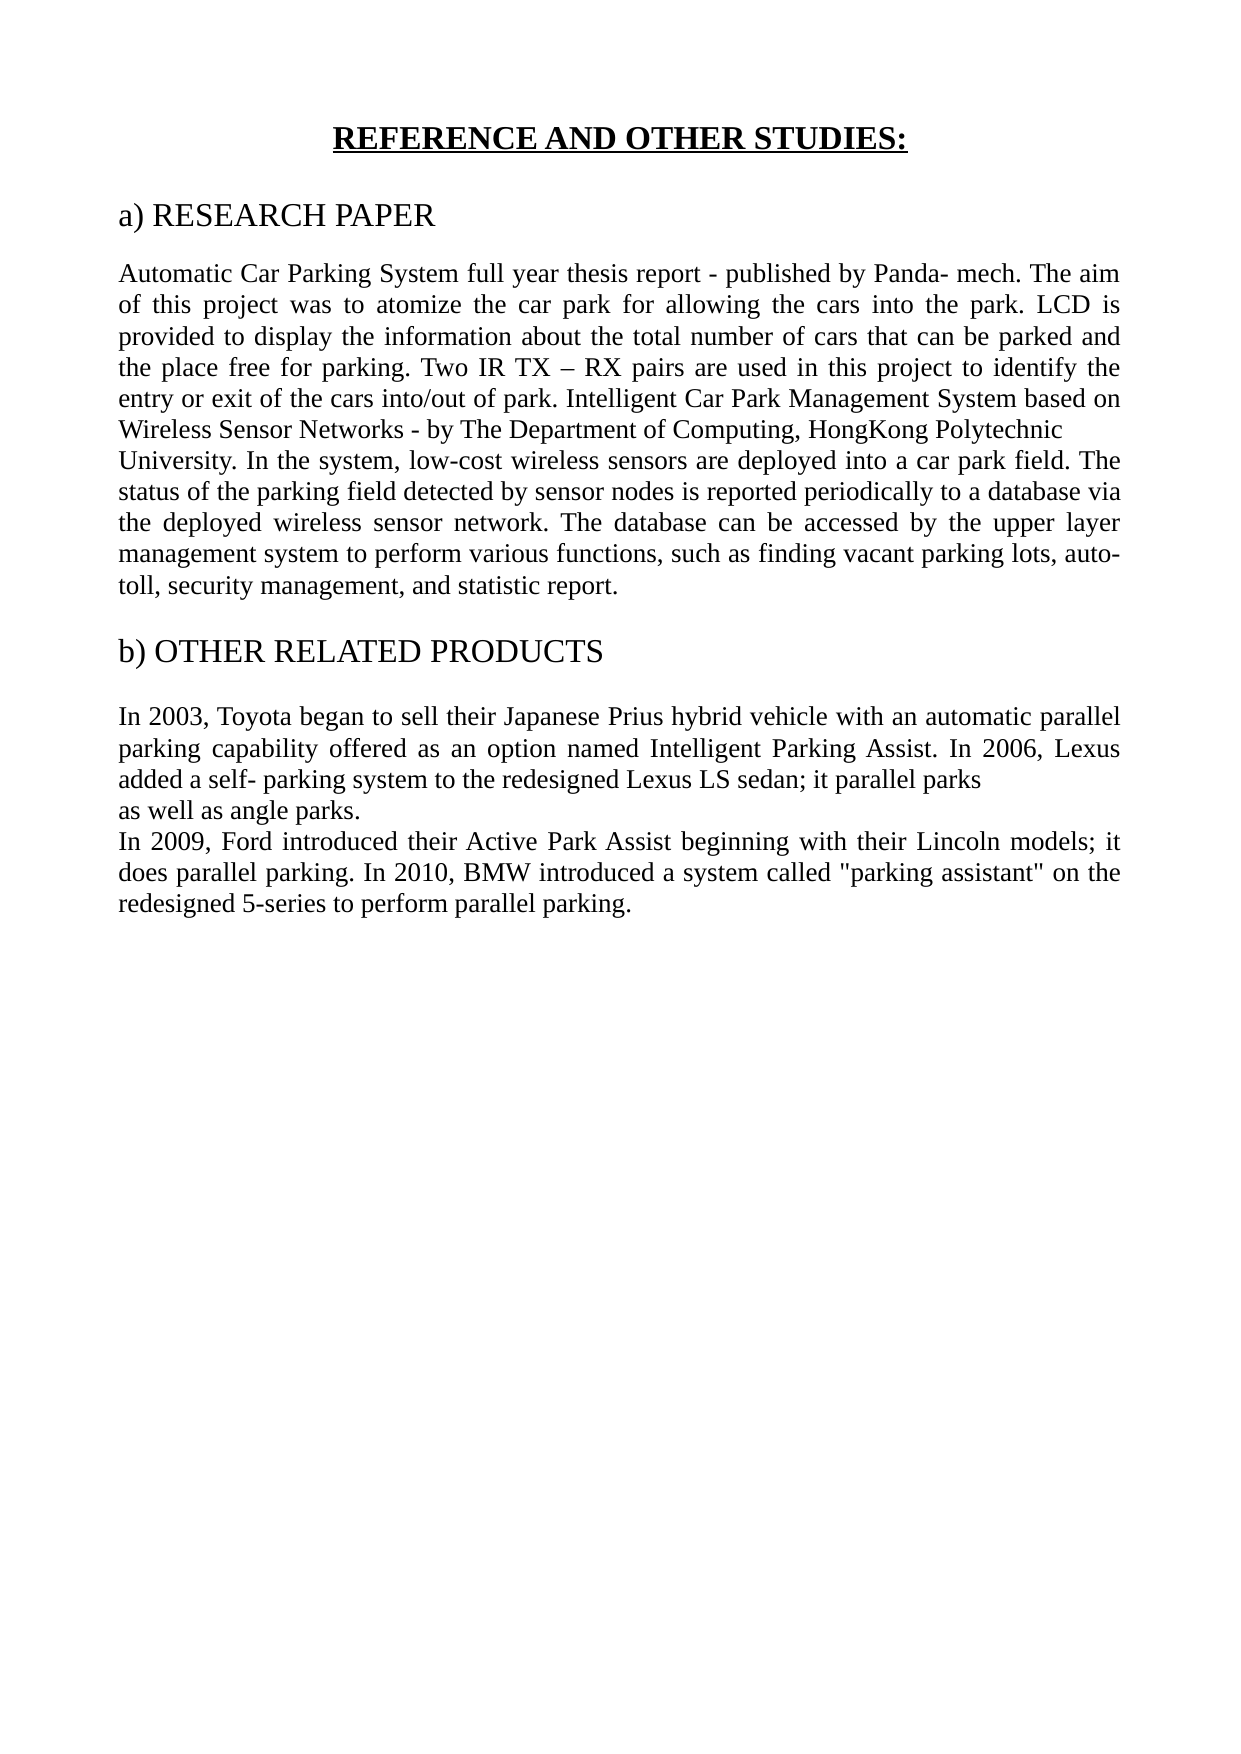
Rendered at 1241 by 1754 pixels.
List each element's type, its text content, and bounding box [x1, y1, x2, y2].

text University. In the system, low-cost wireless sensors are deployed into a car park field. The status of the parking field detected by sensor nodes is reported periodically to a database via the deployed wireless sensor network. The database can be accessed by the upper layer management system to perform various functions, such as finding vacant parking lots, auto-toll, security management, and statistic report. [118, 444, 1122, 600]
text Automatic Car Parking System full year thesis report - published by Panda- mech. The aim of this project was to atomize the car park for allowing the cars into the park. LCD is provided to display the information about the total number of cars that can be parked and the place free for parking. Two IR TX – RX pairs are used in this project to identify the entry or exit of the cars into/out of park. Intelligent Car Park Management System based on Wireless Sensor Networks - by The Department of Computing, HongKong Polytechnic [118, 257, 1122, 444]
text In 2003, Toyota began to sell their Japanese Prius hybrid vehicle with an automatic parallel parking capability offered as an option named Intelligent Parking Assist. In 2006, Lexus added a self- parking system to the redesigned Lexus LS sedan; it parallel parks [118, 701, 1122, 794]
text as well as angle parks. [118, 794, 1122, 825]
text b) OTHER RELATED PRODUCTS [118, 631, 1122, 669]
text In 2009, Ford introduced their Active Park Assist beginning with their Lincoln models; it does parallel parking. In 2010, BMW introduced a system called "parking assistant" on the redesigned 5-series to perform parallel parking. [118, 825, 1122, 918]
text a) RESEARCH PAPER [118, 195, 1122, 233]
text REFERENCE AND OTHER STUDIES: [118, 118, 1122, 156]
